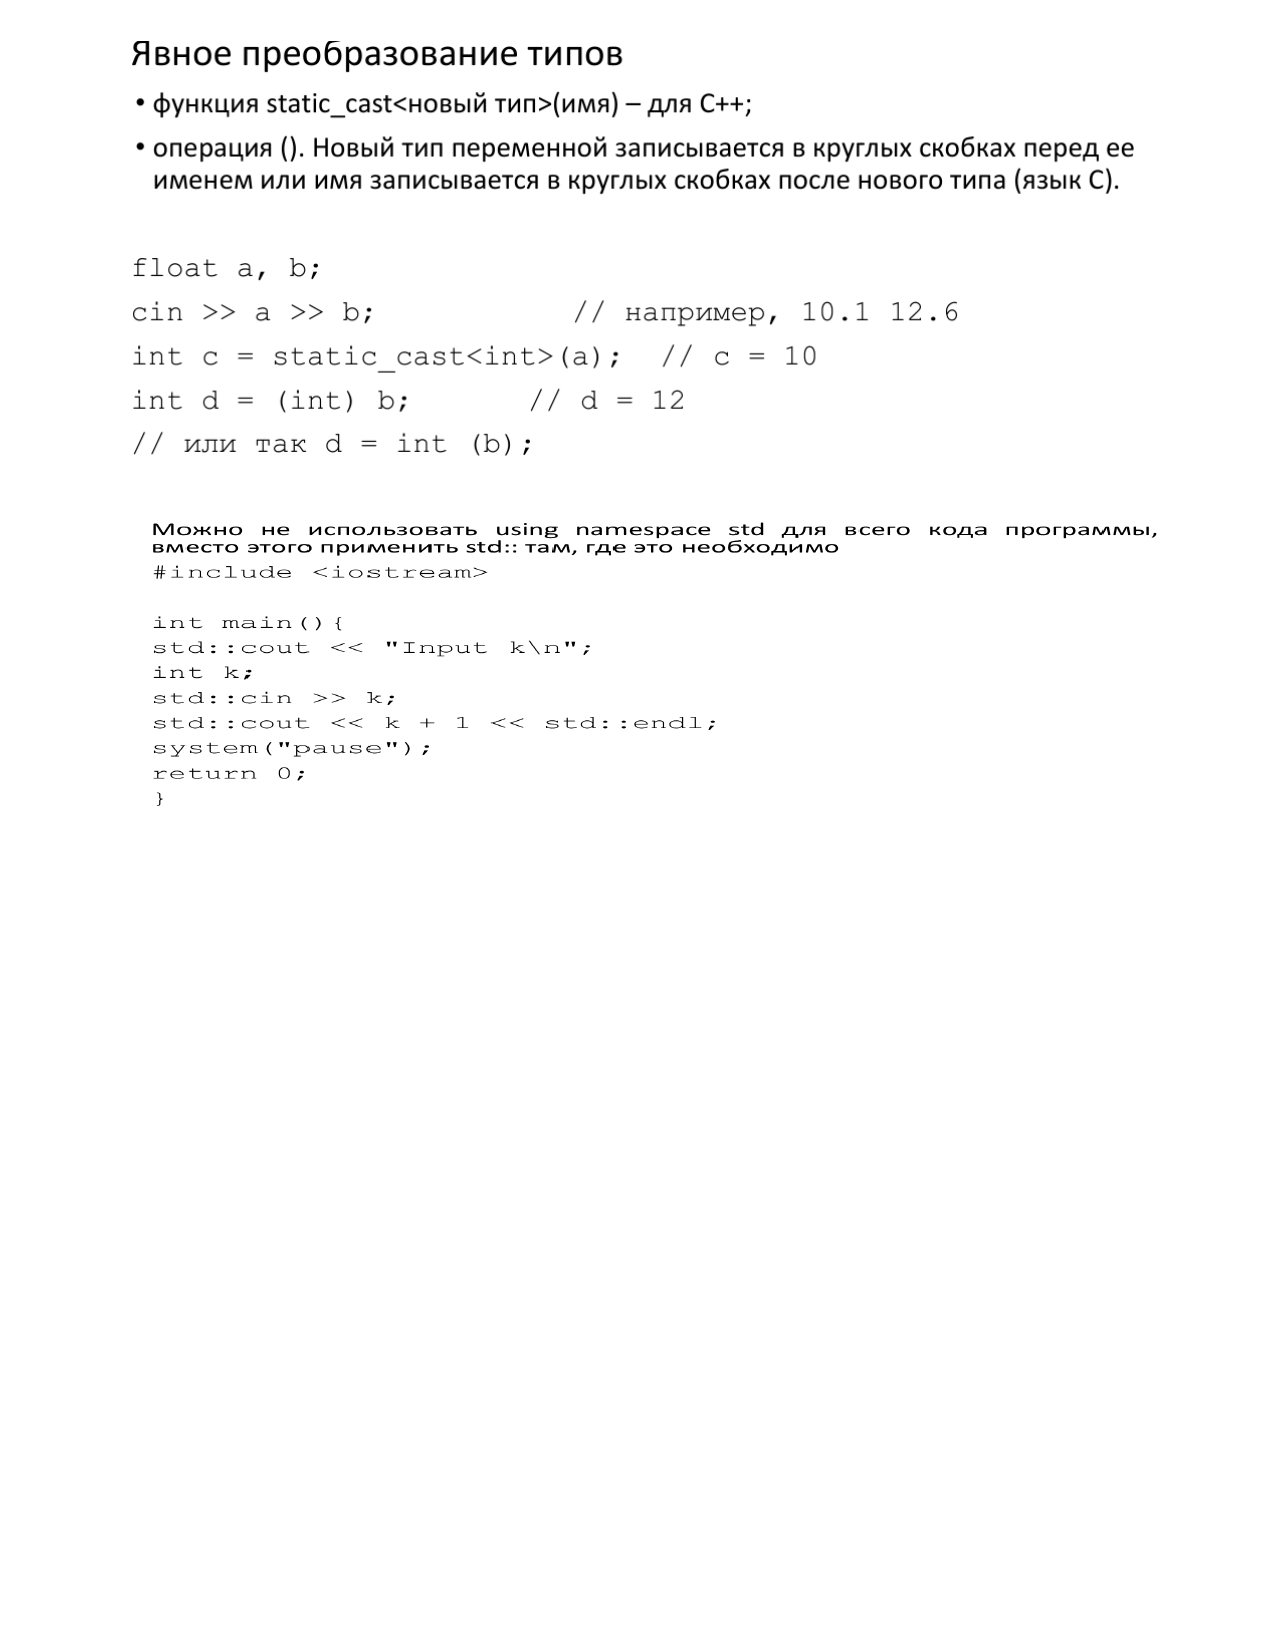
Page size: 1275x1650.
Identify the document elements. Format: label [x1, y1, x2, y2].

picture [126, 513, 1165, 817]
picture [110, 41, 1149, 476]
